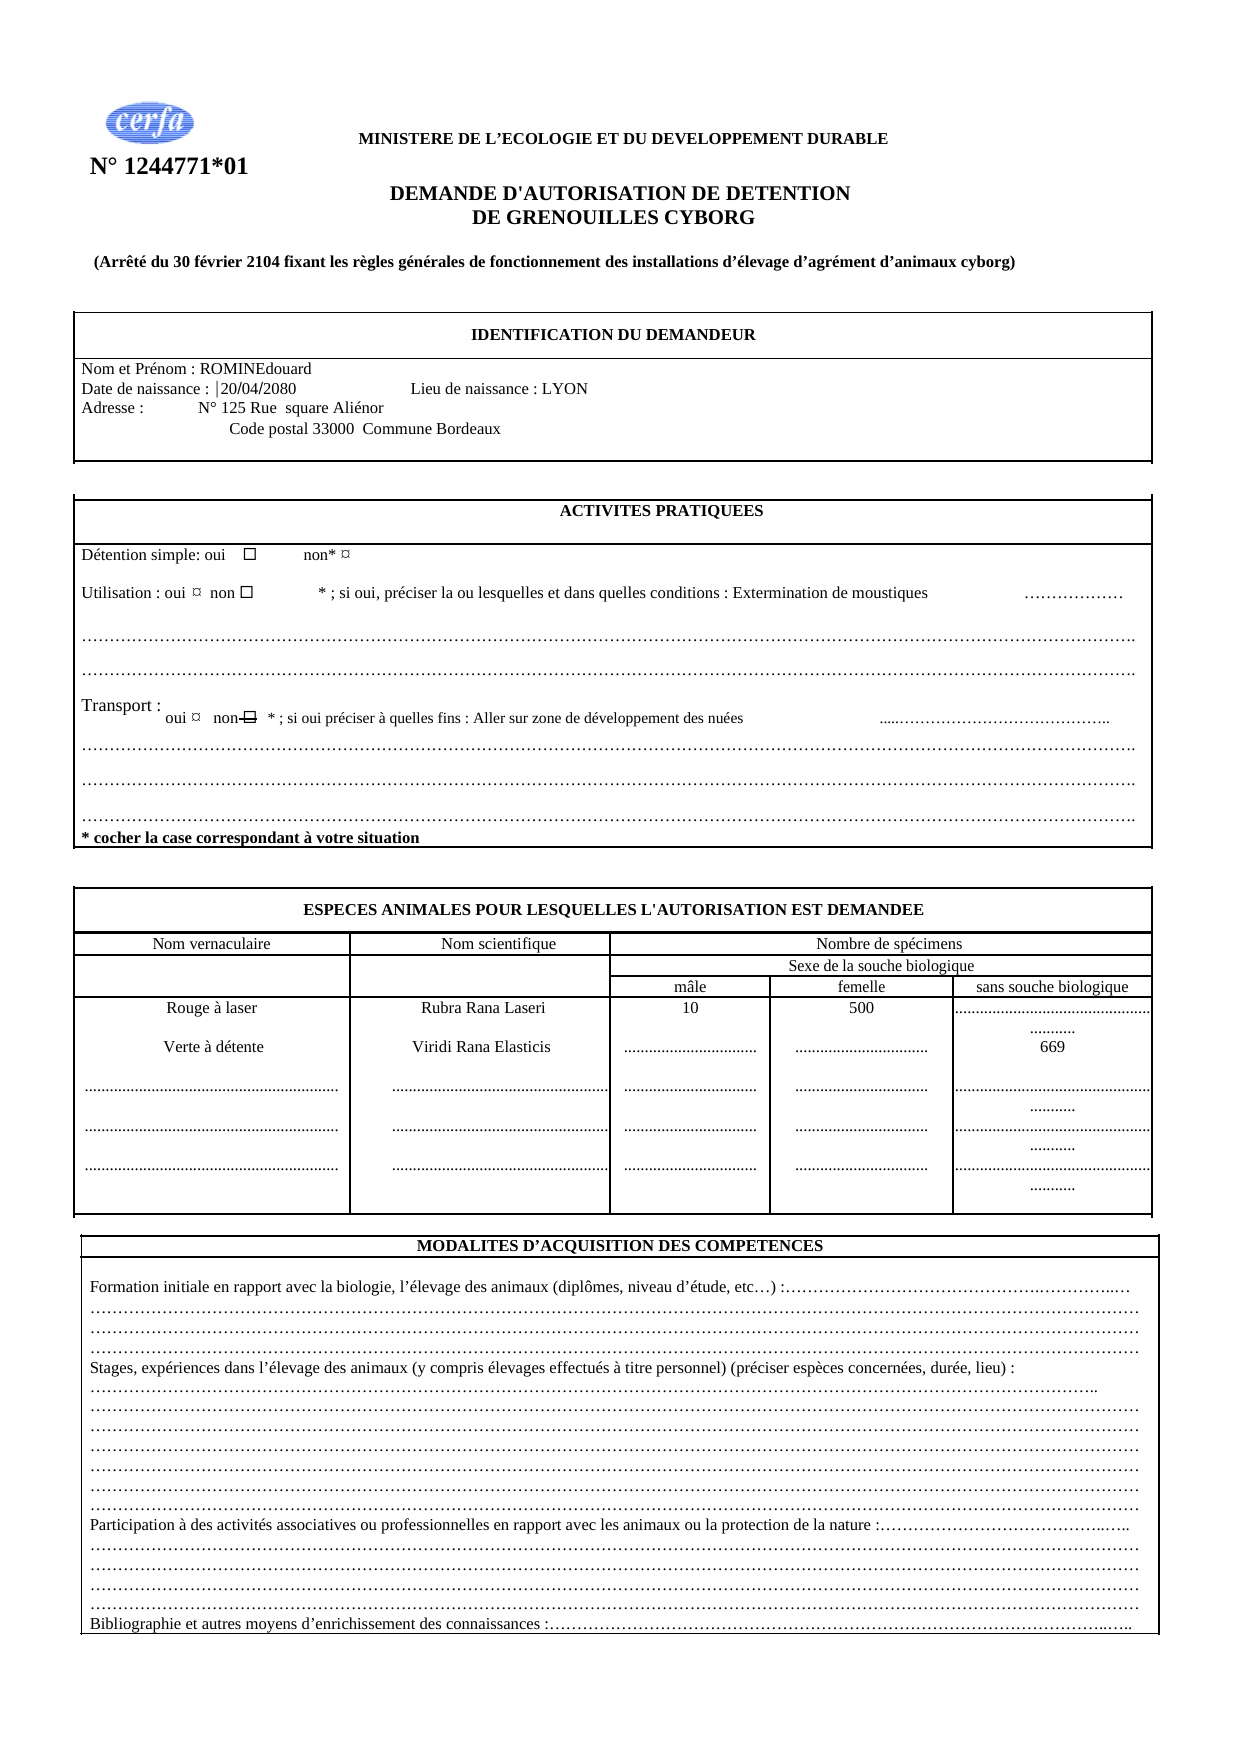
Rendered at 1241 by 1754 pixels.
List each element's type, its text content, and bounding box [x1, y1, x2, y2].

table_cell [192, 501, 297, 531]
table_header [611, 934, 770, 954]
table_cell [75, 531, 297, 543]
text IDENTIFICATION DU DEMANDEUR [471, 324, 1151, 344]
picture [105, 101, 194, 145]
text N° 1244771*01 [89, 151, 1153, 180]
table_cell ................................ [771, 1155, 952, 1194]
table_cell [351, 975, 609, 996]
table_cell [75, 1195, 349, 1213]
table_cell sans souche biologique [954, 977, 1151, 996]
table_cell Détention simple: oui  [75, 545, 297, 583]
table_header Adresse : [75, 398, 192, 419]
text (Arrêté du 30 février 2104 fixant les règles générales de fonctionnement des installations d’élevage d’agrément d’animaux cyborg) [94, 251, 1153, 271]
table_cell [954, 1195, 1151, 1213]
table_cell Utilisation : oui [75, 583, 192, 615]
text ……………………………………………………………………………………………………………………………………………………………………… [89, 1554, 1153, 1574]
table_header Nombre de spécimens [770, 934, 1151, 954]
table_cell [297, 441, 1151, 459]
text * cocher la case correspondant à votre situation [81, 827, 1151, 846]
table_header N° 125 Rue square Aliénor [192, 398, 1151, 419]
text ESPECES ANIMALES POUR LESQUELLES L'AUTORISATION EST DEMANDEE [75, 900, 1151, 919]
table_cell .......................................................... [954, 1116, 1151, 1155]
text ……………………………………………………………………………………………………………………………………………………………………… [89, 1495, 1153, 1514]
text ……………………………………………………………………………………………………………………………………………………………………… [89, 1396, 1153, 1415]
table_cell [73, 462, 192, 498]
text MODALITES D’ACQUISITION DES COMPETENCES [82, 1237, 1158, 1255]
table_cell ACTIVITES PRATIQUEES [297, 501, 1151, 531]
text ……………………………………………………………………………………………………………………………………………………………………… [89, 1318, 1153, 1337]
table_cell ............................................................. [75, 1155, 349, 1194]
text DE GRENOUILLES CYBORG [394, 205, 1153, 229]
table_cell non* x [297, 545, 1151, 583]
text MINISTERE DE L’ECOLOGIE ET DU DEVELOPPEMENT DURABLE [358, 129, 1153, 148]
table_cell * ; si oui, préciser la ou lesquelles et dans quelles conditions : Extermination de moustiques ……………… [297, 583, 1151, 615]
text ……………………………………………………………………………………………………………………………………………………………………… [89, 1456, 1153, 1475]
table_cell .................................................... [351, 1076, 609, 1116]
table_cell [771, 1195, 952, 1213]
table_cell [351, 956, 609, 975]
text ……………………………………………………………………………………………………………………………………………………………………… [89, 1298, 1153, 1317]
table_cell ............................................................. [75, 1116, 349, 1155]
text ………………………………………………………………………………………………………………………………………………………………………. [81, 806, 1151, 825]
table_cell ................................ [611, 1155, 769, 1194]
table_cell ................................ [771, 1076, 952, 1116]
table_cell Viridi Rana Elasticis [351, 1037, 609, 1076]
table_cell mâle [611, 977, 769, 996]
text ………………………………………………………………………………………………………………………………………………………………………. [81, 769, 1151, 788]
table_cell femelle [771, 977, 952, 996]
table_cell [75, 501, 192, 531]
table_cell ............................................................. [75, 1076, 349, 1116]
table_cell 500 [771, 998, 952, 1037]
text ……………………………………………………………………………………………………………………………………………………………………… [89, 1436, 1153, 1455]
table_header Nom vernaculaire [75, 934, 349, 954]
text ………………………………………………………………………………………………………………………………………………………………………. [81, 660, 1151, 679]
table_cell 669 [954, 1037, 1151, 1076]
table_cell .......................................................... [954, 1076, 1151, 1116]
table_cell [192, 462, 297, 498]
text ……………………………………………………………………………………………………………………………………………………………………… [89, 1475, 1153, 1494]
table_cell [75, 975, 349, 996]
text ………………………………………………………………………………………………………………………………………………………………………. [81, 735, 1151, 754]
table_cell ................................ [611, 1076, 769, 1116]
table_cell x non  [192, 583, 297, 615]
table_cell Sexe de la souche biologique [611, 956, 1151, 975]
text Participation à des activités associatives ou professionnelles en rapport avec les animaux ou la protection de la nature :…………………………………..….. [89, 1515, 1153, 1534]
text ……………………………………………………………………………………………………………………………………………………………………… [89, 1574, 1153, 1593]
table_cell Verte à détente [75, 1037, 349, 1076]
table_cell ................................ [611, 1037, 769, 1076]
text DEMANDE D'AUTORISATION DE DETENTION [389, 181, 1153, 205]
table_cell ................................ [771, 1037, 952, 1076]
table_cell [192, 441, 297, 459]
table_cell [297, 462, 1152, 498]
table_cell ................................ [611, 1116, 769, 1155]
text Bibliographie et autres moyens d’enrichissement des connaissances :………………………………………………………………………………………..….. [89, 1614, 1153, 1633]
table_cell .................................................... [351, 1155, 609, 1194]
table_cell Rouge à laser [75, 998, 349, 1037]
text ……………………………………………………………………………………………………………………………………………………………………… [89, 1535, 1153, 1554]
text Transport : oui x non  * ; si oui préciser à quelles fins : Aller sur zone de développement des nuées .....………………………………….. [81, 694, 1151, 730]
text ………………………………………………………………………………………………………………………………………………………………………. [81, 625, 1151, 644]
table_cell .......................................................... [954, 998, 1151, 1037]
table_cell [75, 441, 192, 459]
text Formation initiale en rapport avec la biologie, l’élevage des animaux (diplômes, niveau d’étude, etc…) :……………………………………….…………..… [89, 1277, 1153, 1296]
table_cell 10 [611, 998, 769, 1037]
table_cell [75, 956, 349, 975]
table_cell .................................................... [351, 1116, 609, 1155]
table_cell .......................................................... [954, 1155, 1151, 1194]
table_cell [351, 1195, 609, 1213]
text ……………………………………………………………………………………………………………………………………………………………………… [89, 1338, 1153, 1357]
table_cell ................................ [771, 1116, 952, 1155]
table_cell Rubra Rana Laseri [351, 998, 609, 1037]
text Stages, expériences dans l’élevage des animaux (y compris élevages effectués à titre personnel) (préciser espèces concernées, durée, lieu) :……………………………………………………………………………………………………………………………………………………………….. [89, 1358, 1153, 1396]
text Date de naissance : |20/04/2080 Lieu de naissance : LYON [81, 379, 1151, 398]
table_cell [611, 1195, 769, 1213]
table_cell Code postal 33000 Commune Bordeaux [192, 419, 1151, 441]
text ……………………………………………………………………………………………………………………………………………………………………… [89, 1416, 1153, 1435]
table_header Nom scientifique [351, 934, 609, 954]
table_cell [297, 531, 1151, 543]
text ……………………………………………………………………………………………………………………………………………………………………… [89, 1594, 1153, 1613]
text Nom et Prénom : ROMINEdouard [81, 359, 1151, 378]
table_cell [75, 419, 192, 441]
